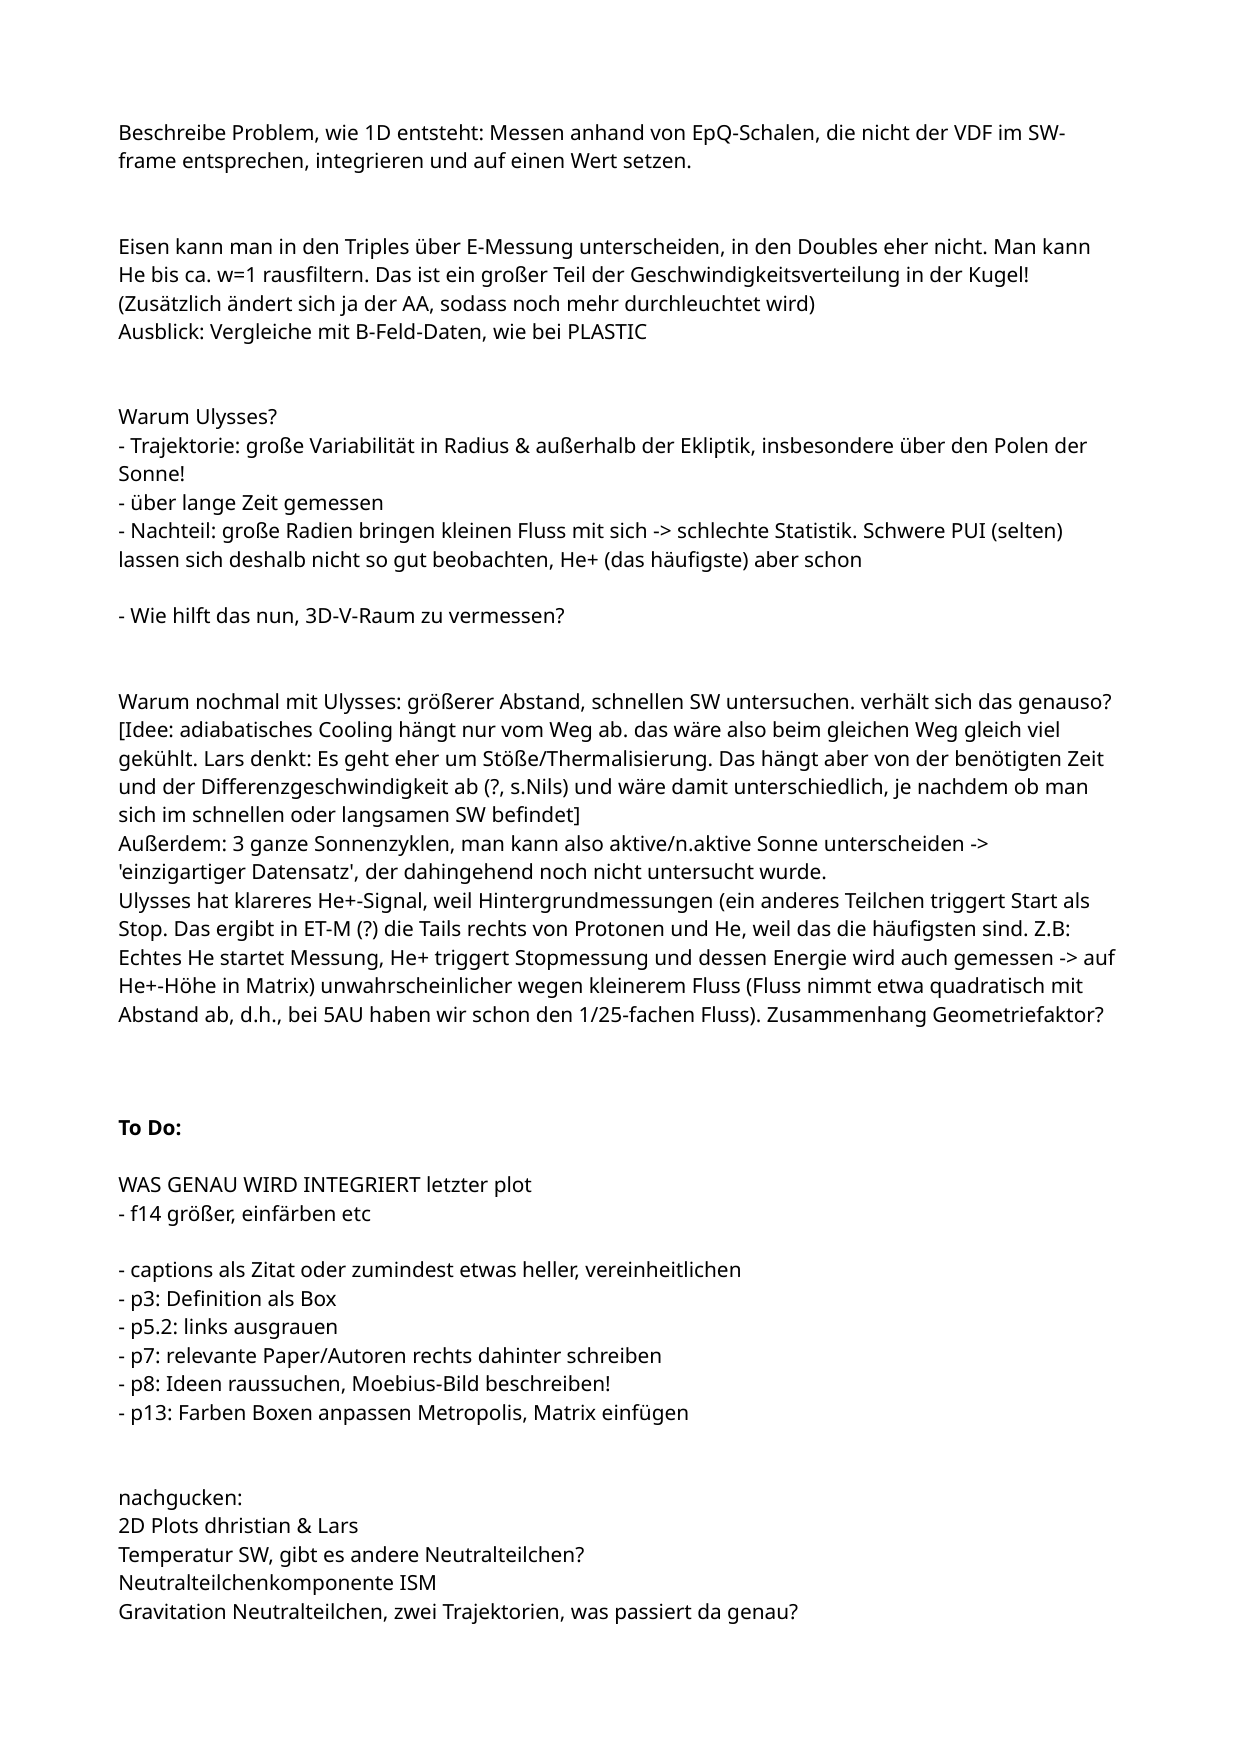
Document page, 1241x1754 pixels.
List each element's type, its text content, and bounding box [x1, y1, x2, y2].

text nachgucken: [118, 1483, 1122, 1512]
text Außerdem: 3 ganze Sonnenzyklen, man kann also aktive/n.aktive Sonne unterscheiden -> 'einzigartiger Datensatz', der dahingehend noch nicht untersucht wurde. [118, 829, 1122, 886]
text - p3: Definition als Box [118, 1284, 1122, 1312]
text - Wie hilft das nun, 3D-V-Raum zu vermessen? [118, 602, 1122, 630]
text - f14 größer, einfärben etc [118, 1199, 1122, 1227]
text [Idee: adiabatisches Cooling hängt nur vom Weg ab. das wäre also beim gleichen Weg gleich viel gekühlt. Lars denkt: Es geht eher um Stöße/Thermalisierung. Das hängt aber von der benötigten Zeit und der Differenzgeschwindigkeit ab (?, s.Nils) und wäre damit unterschiedlich, je nachdem ob man sich im schnellen oder langsamen SW befindet] [118, 715, 1122, 829]
text Warum nochmal mit Ulysses: größerer Abstand, schnellen SW untersuchen. verhält sich das genauso? [118, 687, 1122, 715]
text Ulysses hat klareres He+-Signal, weil Hintergrundmessungen (ein anderes Teilchen triggert Start als Stop. Das ergibt in ET-M (?) die Tails rechts von Protonen und He, weil das die häufigsten sind. Z.B: Echtes He startet Messung, He+ triggert Stopmessung und dessen Energie wird auch gemessen -> auf He+-Höhe in Matrix) unwahrscheinlicher wegen kleinerem Fluss (Fluss nimmt etwa quadratisch mit Abstand ab, d.h., bei 5AU haben wir schon den 1/25-fachen Fluss). Zusammenhang Geometriefaktor? [118, 886, 1122, 1028]
text 2D Plots dhristian & Lars [118, 1512, 1122, 1540]
text - Nachteil: große Radien bringen kleinen Fluss mit sich -> schlechte Statistik. Schwere PUI (selten) lassen sich deshalb nicht so gut beobachten, He+ (das häufigste) aber schon [118, 516, 1122, 573]
text Temperatur SW, gibt es andere Neutralteilchen? [118, 1540, 1122, 1568]
text - captions als Zitat oder zumindest etwas heller, vereinheitlichen [118, 1256, 1122, 1284]
text - p7: relevante Paper/Autoren rechts dahinter schreiben [118, 1341, 1122, 1369]
text Ausblick: Vergleiche mit B-Feld-Daten, wie bei PLASTIC [118, 317, 1122, 346]
text Eisen kann man in den Triples über E-Messung unterscheiden, in den Doubles eher nicht. Man kann He bis ca. w=1 rausfiltern. Das ist ein großer Teil der Geschwindigkeitsverteilung in der Kugel! (Zusätzlich ändert sich ja der AA, sodass noch mehr durchleuchtet wird) [118, 232, 1122, 317]
text WAS GENAU WIRD INTEGRIERT letzter plot [118, 1170, 1122, 1199]
text To Do: [118, 1113, 1122, 1142]
text Gravitation Neutralteilchen, zwei Trajektorien, was passiert da genau? [118, 1597, 1122, 1625]
text - p13: Farben Boxen anpassen Metropolis, Matrix einfügen [118, 1398, 1122, 1426]
text - Trajektorie: große Variabilität in Radius & außerhalb der Ekliptik, insbesondere über den Polen der Sonne! [118, 431, 1122, 488]
text - über lange Zeit gemessen [118, 488, 1122, 516]
text Neutralteilchenkomponente ISM [118, 1568, 1122, 1597]
text Warum Ulysses? [118, 402, 1122, 431]
text Beschreibe Problem, wie 1D entsteht: Messen anhand von EpQ-Schalen, die nicht der VDF im SW-frame entsprechen, integrieren und auf einen Wert setzen. [118, 118, 1122, 175]
text - p5.2: links ausgrauen [118, 1312, 1122, 1341]
text - p8: Ideen raussuchen, Moebius-Bild beschreiben! [118, 1369, 1122, 1398]
